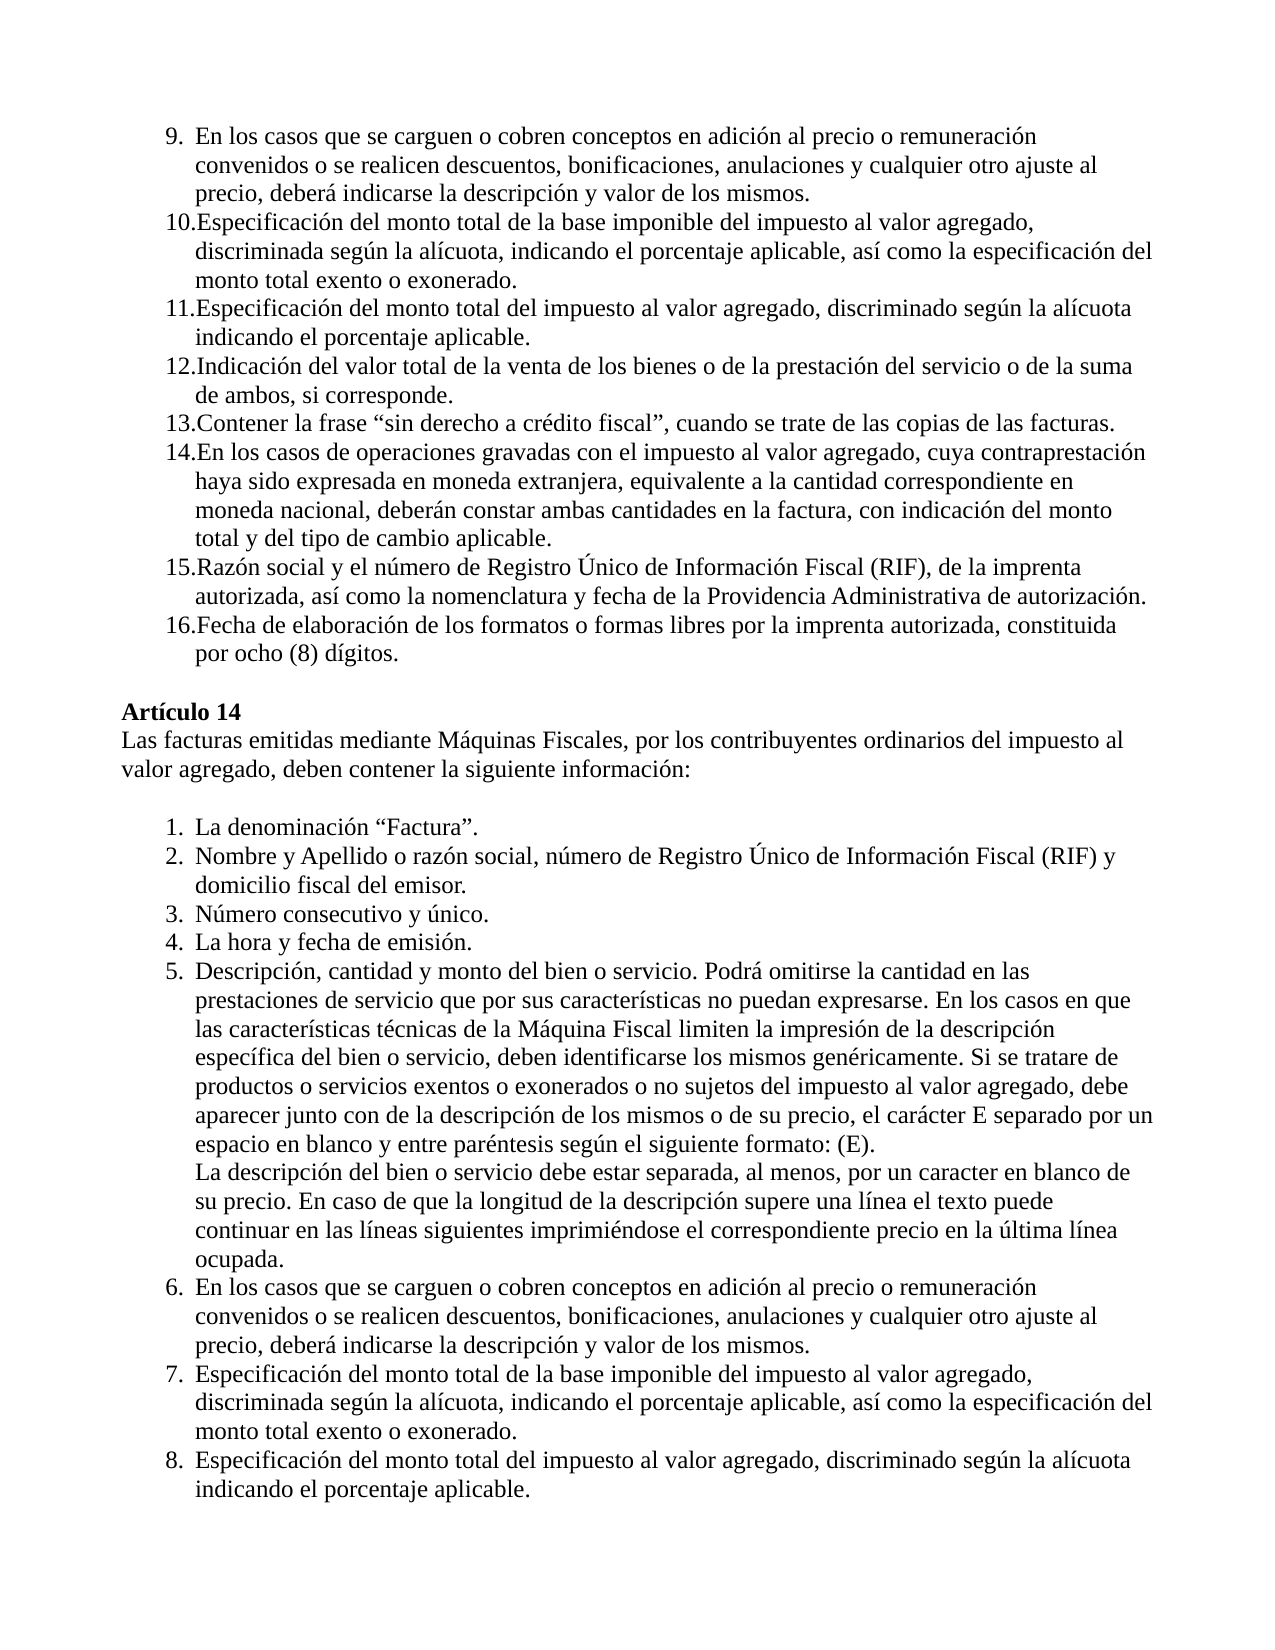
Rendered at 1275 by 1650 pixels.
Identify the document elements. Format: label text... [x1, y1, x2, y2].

table_cell El Superintendente del Servicio Nacional Integrado de Administración Aduanera y Tributaria(SENIAT), en ejercicio de las atribuciones establecidas en los numerales 1, 8 y 36 del artículo 4 dela Ley del Servicio Nacional Integrado de Administración Aduanera y Tributaria, y de conformidadcon lo dispuesto en los artículos 54 y 57 del Decreto con Rango Valor y Fuerza de Ley queEstablece el Impuesto al Valor Agregado, en los artículos 5, 63, 64, 65 y 66 de su ReglamentoGeneral, en el artículo 91 de la Ley de Impuesto Sobre la Renta y en el artículo 175 de suReglamento.dicta la siguiente: PROVIDENCIA ADMINISTRATIVA QUE ESTABLECE LAS NORMAS GENERALES DEEMISIÓN DE FACTURAS Y OTROS DOCUMENTOS Capítulo I Disposiciones Generales Artículo 1 La presente Providencia Administrativa, tiene por objeto establecer las normas que rigen la emisión de facturas, órdenes de entrega o guías de despacho, notas de débito, notas de crédito, y los certificados de débito fiscal exonerado, de conformidad con la normativa que regula la tributación nacional atribuida al Servicio Nacional Integrado de Administración Aduanera y Tributaria(SENIAT). Artículo 2 El régimen previsto la presente Providencia Administrativa será aplicable a: Las personas jurídicas y las entidades económicas sin personalidad jurídica. Las personas naturales cuyos ingresos anuales sean superiores a un mil quinientas unidades tributarias (1.500 U.T.). Las personas naturales cuyos ingresos anuales sean iguales o inferiores a un mil quinientas unidades tributarias (1.500 U.T.), que sean contribuyentes ordinarios del impuesto al valor agregado. Las personas naturales cuyos ingresos anuales sean iguales o inferiores a un mil quinientas unidades tributarias (1.500 U.T.), que no sean contribuyentes ordinarios del impuesto al valor agregado, únicamente cuando emitan facturas que deban ser empleadas como prueba del desembolso por el adquirente del bien o el receptor del servicio, conforme a lo previsto en la Ley de Impuesto sobre la Renta. El resto de las facturas emitidas por las personas a las que hace referencia este numeral, deberán emitirse conforme a lo dispuesto en esta Providencia Administrativa o cumpliendo lo establecido en la Providencia Administrativa Nº 1.677, publicada en la Gaceta Oficial de la República Bolivariana de Venezuela Nº 37.661 del 31 de marzo del 2.003. Artículo 3 Están excluidas de la aplicación de esta Providencia Administrativa las siguientes operaciones: Las ventas de bienes inmuebles. Las importaciones no definitivas de bienes muebles. Las operaciones y servicios en general realizados por los bancos, institutos de créditos o empresas regidas por el Decreto Nº 6.287 con Rango, Valor y Fuerza de Ley de Reforma Parcial de la Ley General de Bancos y Otras Instituciones Financieras, incluidas las empresas de arrendamiento financiero y los fondos del mercado monetario; así como las realizadas por las instituciones bancarias de crédito o financieras regidas por leyes especiales, las instituciones y fondos de ahorro, los fondos de pensión, los fondos de retiro y previsión social y las entidades de ahorro y préstamo; con excepción de las operaciones de arrendamiento financiero o leasing en los términos establecidos en el parágrafo primero del artículo 5 del Decreto con Rango, Valor y Fuerza de Ley que Establece el Impuesto al Valor Agregado, las cuales deberán cumplir las disposiciones establecidas en esta Providencia Administrativa. Las operaciones realizadas por las bolsas de valores y las bolsas agrícolas, así como la comisión que los puestos de bolsas agrícolas cobren a sus clientes por el servicio prestado por la compra de productos y títulos de origen o destino agropecuario. Los servicios prestados bajo relación de dependencia de conformidad con la Ley Orgánica del Trabajo. Las actividades y operaciones realizadas por los entes creados por el Ejecutivo Nacional de conformidad con lo dispuesto en el Código Orgánico Tributario, con el objeto de asegurar la administración eficiente de los tributos de su competencia; así como las realizadas por los entes creados por los Estados o Municipios para los mismos fines. Los servicios de transporte público nacional de personas por vía terrestre. Los servicios médico-asistenciales y odontológicos, de cirugía y hospitalización, prestados por entes públicos. Las actividades realizadas por los parques nacionales, zoológicos, museos, centros culturales e instituciones similares, cuando se trate de entes sin fines de lucro exentos de impuesto sobre la renta. Los servicios educativos prestados por entes públicos. Los servicios de hospedaje, alimentación y sus accesorios, a estudiantes, ancianos, personas con discapacidad, excepcionales o enfermas, cuando sean prestados dentro de una institución destinada exclusivamente a servir a estos usuarios, siempre que esté exenta del impuesto sobre la renta. El Servicio Nacional Integrado de Administración Aduanera y Tributaria (SENIAT), dentro del plazo de dos (2) años contado a partir de la entrada en vigencia de esta Providencia Administrativa, deberá dictar las normas especiales de emisión de facturas y demás documentos que serán aplicables para las operaciones y servicios mencionados en los numerales 1, 3 y 4 del presente artículo. Artículo 4 El Servicio Nacional Integrado de Administración Aduanera y Tributaria (SENIAT), mediante Providencia Administrativa de carácter general, podrá autorizar la sustitución de las facturas y otros documentos o simplificar los requisitos exigidos para su emisión, tomando en consideración las características de los emisores y de las operaciones que se realicen. Artículo 5 El Servicio Nacional Integrado de Administración Aduanera y Tributaria (SENIAT), mediante Providencia Administrativa de carácter general, establecerá las normas para regular las imprentas autorizadas, las máquinas fiscales y, en general, la elaboración de las facturas y otros documentos. Capítulo II De los Medios de Emisión Artículo 6 Los sujetos regidos por esta Providencia Administrativa, deben emitir las facturas, las notas de débito y de crédito a través de los siguientes medios: Sobre formatos elaborados por imprentas autorizadas por el Servicio Nacional Integrado de Administración Aduanera y Tributaria (SENIAT). Sobre formas libres elaboradas por imprentas autorizadas por el Servicio Nacional Integrado de Administración Aduanera y Tributaria (SENIAT). En ningún caso, las facturas y otros documentos podrán emitirse manualmente sobre formas libres. Mediante Máquinas Fiscales. La adopción de cualquiera de los medios establecidos en este artículo queda a la libre elección de los contribuyentes, salvo lo previsto en el Artículo 8 de esta Providencia Administrativa. Los sujetos pasivos que no estén obligados al uso de máquinas fiscales, podrán utilizar simultáneamente más de un medio de emisión de facturas y otros documentos. Artículo 7 A los fines de lo previsto en esta Providencia Administrativa se entiende por: Formato elaborado por imprentas autorizadas: medio de emisión que debe contener desde la imprenta los datos y campos señalados en el Artículo 30 de esta Providencia Administrativa. Forma libre elaborada por imprentas autorizadas: medio de emisión que debe contener desde la imprenta los datos señalados en el Artículo 31 de esta Providencia Administrativa. Sistemas computarizados o automatizados para la emisión de facturas y otros documentos: herramienta tecnológica informática que permite imprimir la información correspondiente a las operaciones realizadas por los contribuyentes, sobre los formatos o formas libres elaborados por las imprentas autorizadas. Artículo 8 Los contribuyentes ordinarios del impuesto al valor agregado, los sujetos que realicen operaciones en Almacenes Libres de Impuestos (Duty Free Shops); y los sujetos que no califiquen como contribuyentes ordinarios del impuesto al valor agregado, deben utilizar exclusivamente Máquinas Fiscales para la emisión de facturas, cuando concurran las siguientes circunstancias: Obtengan ingresos brutos anuales superiores a un mil quinientas unidades tributarias (1.500U.T.). Realicen mayor número de operaciones de ventas o prestaciones de servicios con sujetos que no utilicen la factura como prueba del desembolso o del crédito fiscal según corresponda. Desarrollen conjunta o separadamente alguna de las actividades que se indican a continuación: Venta de alimentos, bebidas, cigarrillos y demás manufacturas de tabaco, golosinas, confiterías, bombonerías y otros similares. Venta de productos de limpieza de uso doméstico e industrial. Ventas de partes, piezas, accesorios, lubricantes, refrigerantes y productos de limpieza de vehículos automotores, así como el servicio de mantenimiento y reparación de vehículos automotores, siempre que estas operaciones se efectúen independientemente de la venta de los vehículos. A los efectos de este numeral se entenderá por vehículo automotor cualquier medio de transporte de tracción mecánica. Venta de materiales de construcción, artículos de ferretería, herramientas, equipos y materiales de fontanería, plomería y repuestos, partes y piezas de aire acondicionado, así como la venta de pinturas, barnices y lacas, vidrios y objetos de vidrio, vidrios y el servicio de instalación, cuando corresponda Venta de artículos de perfumería, cosméticos y de tocador. Venta de relojes y artículos de joyería, así como su reparación y servicio técnico. Venta de juguetes para niños y adultos, muñecos que representan personas o criaturas, modelos a escalas, sus accesorios, así como la venta o alquiler de películas y juegos. Venta de artículos de cuero, textiles, calzados, prendas de vestir, accesorios para prendas de vestir, artículos deportivos, maletas, bolsos de manos, accesorios de viaje y artículos similares, y sus servicios de reparación. Venta de flores, plantas, semillas, abonos, así como los servicios de floristería. Servicio de comida y bebidas para su consumo dentro o fuera de establecimiento tales como: restaurantes, bares, cantinas, panaderías, cafés o similares; incluyendo los servicios de comidas y bebidas a domicilio. Venta de productos farmacéuticos, medicinales, nutricionales, ortopédicos, lentes y sus accesorios. Venta de equipos de computación, sus partes, piezas, accesorios y consumibles, así como la venta de equipos de impresión y fotocopiado, sus partes, piezas y accesorios. Servicios de belleza, estética y acondicionamiento físico, tales como peluquerías, barberías, gimnasios, centro de masajes corporales y servicios conexos. Servicio de lavado y pulitura de vehículos automotores. Servicio de estacionamiento de vehículos automotores. Servicio de fotocopiado, impresión, encuadernación y revelado fotográfico. Servicios de alojamiento y hospedaje, prestados en hoteles, moteles, posadas y casa de huéspedes. Servicios de alquiler de cajas de correo o apartados postales (P.O. BOX). Venta de electrodomésticos o sus accesorios y repuestos. Ventas de libros, papelerías y artículos de oficina. Venta de muebles para el hogar y oficinas. Los sujetos pasivos dedicados a las actividades económicas previstas en el literal j del numeral 3 del presente artículo, deben emplear como medio de facturación obligatoria máquinas fiscales, independientemente que hayan obtenido o no la cantidad de ingresos establecidos en el numeral 1de este artículo. El Servicio Nacional Integrado de Administración Aduanera y Tributaria (SENIAT), mediante Providencia Administrativa de carácter general, podrá incluir o excluir determinadas actividades, alos fines de la aplicación, del presente artículo. A los fines del cálculo de los ingresos brutos y del número de operaciones a que se refieren los numerales 1 y 2 de este artículo, se deben considerar las operaciones realizadas durante el año calendario inmediato anterior al que esté en curso. Una vez nacida la obligación de utilizar máquinas fiscales, el sujeto no podrá utilizar otro medio de facturación, salvo en los casos previstos en el Artículo 11 de esta Providencia Administrativa. Artículo 9 Los sujetos regidos por esta Providencia Administrativa, deben emitir las órdenes de entrega o guías de despacho únicamente mediante los medios previstos en los numerales 1 y 2 del artículo 6, salvo que sean elaboradas por entes públicos nacionales, en los términos y condiciones que establezca la normativa aplicable. En los casos en que se utilicen Máquinas Fiscales como medio de facturación, las órdenes de entrega o guías de despacho deben emitirse sobre formatos elaborados por imprentas autorizadas. Artículo 10 Cuando los sistemas computarizados o automatizados para la emisión de facturas y otros documentos, se encuentren inoperantes o averiados, los documentos deberán emitirse sobre formatos elaborados por imprentas autorizadas, con el número del documento precedido de la palabra “serie”, seguida de caracteres que la identifiquen y diferencien. En estos casos, los emisores deben mantener permanentemente en el establecimiento los referidos formatos, a los fines de dar cumplimiento a lo establecido en este artículo. Artículo 11 Los usuarios obligados a utilizar Máquinas Fiscales conforme a lo establecido en el Artículo 8 de esta Providencia Administrativa, no pueden emplear simultáneamente otro medio para emitir facturas y notas de débito o de crédito, salvo cuando ocurra alguna de las situaciones que se enumeran a continuación, en cuyo caso deberán emitir dichos documentos sobre formatos elaborados por imprentas autorizadas: La Máquina Fiscal empleada no sea capaz de imprimir el nombre o razón social y el número de Registro Único de Información Fiscal (RIF) del adquirente o receptor de los bienes o servicios, cuando las operaciones se realicen entre contribuyentes ordinarios del impuesto al valor agregado o cuando las operaciones se realicen por sujetos que no califiquen como contribuyentes ordinarios del impuesto al valor agregado y se requiera el documento como prueba del desembolso, con forme a lo previsto en la Ley de Impuesto sobre la Renta. En este caso, si la factura de la Máquina Fiscal fue emitida, la misma debe anexarse a la copia de la factura emitida sobre formatos elaborados por imprentas autorizadas. La Máquina Fiscal se encuentre inoperante o averiada. La Máquina Fiscal no pueda emitir notas de débito y notas de crédito. El usuario realice operaciones por cuenta de terceros. El usuario realice operaciones de exportación. El usuario realice operaciones de ventas fuera del establecimiento a través de ruteros, vendedores a domicilio, representantes y otros similares a los aquí señalados. El usuario realice operaciones en donde debe emitir más de una copia de la factura, por exigencias de normas legales o reglamentarias, así como por solicitud de los órganos y entes públicos. Los usuarios de Máquinas Fiscales deben mantener permanentemente en el establecimiento los formatos elaborados por imprentas autorizadas, a los fines de dar cumplimiento a lo establecido en este artículo. Artículo 12 El Servicio Nacional Integrado de Administración Aduanera y Tributaria (SENIAT), mediante Providencia Administrativa de carácter general, podrá autorizar el uso de medios distintos a los previstos en el Artículo 6 de esta Providencia Administrativa, para la emisión de facturas y otros documentos. Capítulo III De los Documentos Sección I De las facturas Artículo 13 Las facturas emitidas sobre formatos o formas libres, por los contribuyentes ordinarios del impuesto al valor agregado, deben cumplir los siguientes requisitos: Contener la denominación de “Factura”. Numeración consecutiva y única. Número de Control preimpreso. Total de los Números de Control asignados, expresado de la siguiente manera “desde el Nº... hasta el Nº...”. Nombre y Apellido o razón social, domicilio fiscal y número de Registro Único de Información Fiscal (RIF) del emisor. Fecha de emisión constituida por ocho (8) dígitos. Nombre y Apellido o razón social y número de Registro Único de Información Fiscal (RIF), del adquirente del bien o receptor del servicio. Podrá prescindirse del número de Registro Único de Información Fiscal (RIF), cuando se trate de personas naturales que no requieran la factura a efectos tributarios, en cuyo caso deberá expresarse, como mínimo, el número de cédula de identidad o pasaporte, del adquirente o receptor. Descripción de la venta del bien o de la prestación del servicio, con indicación de la cantidad y monto. Podrá omitirse la cantidad en aquellas prestaciones de servicio que por sus característicasésta no pueda expresarse. Si se trata de un bien o servicio exento, exonerado o no gravado con elimpuesto al valor agregado, deberá aparecer al lado de la descripción o de su precio, el carácter E separado por un espacio en blanco y entre paréntesis según el siguiente formato: (E). En los casos que se carguen o cobren conceptos en adición al precio o remuneración convenidos o se realicen descuentos, bonificaciones, anulaciones y cualquier otro ajuste al precio, deberá indicarse la descripción y valor de los mismos. Especificación del monto total de la base imponible del impuesto al valor agregado, discriminada según la alícuota, indicando el porcentaje aplicable, así como la especificación del monto total exento o exonerado. Especificación del monto total del impuesto al valor agregado, discriminado según la alícuota indicando el porcentaje aplicable. Indicación del valor total de la venta de los bienes o de la prestación del servicio o de la suma de ambos, si corresponde. Contener la frase “sin derecho a crédito fiscal”, cuando se trate de las copias de las facturas. En los casos de operaciones gravadas con el impuesto al valor agregado, cuya contraprestación haya sido expresada en moneda extranjera, equivalente a la cantidad correspondiente en moneda nacional, deberán constar ambas cantidades en la factura, con indicación del monto total y del tipo de cambio aplicable. Razón social y el número de Registro Único de Información Fiscal (RIF), de la imprenta autorizada, así como la nomenclatura y fecha de la Providencia Administrativa de autorización. Fecha de elaboración de los formatos o formas libres por la imprenta autorizada, constituida por ocho (8) dígitos. Artículo 14 Las facturas emitidas mediante Máquinas Fiscales, por los contribuyentes ordinarios del impuesto al valor agregado, deben contener la siguiente información: La denominación “Factura”. Nombre y Apellido o razón social, número de Registro Único de Información Fiscal (RIF) y domicilio fiscal del emisor. Número consecutivo y único. La hora y fecha de emisión. Descripción, cantidad y monto del bien o servicio. Podrá omitirse la cantidad en las prestaciones de servicio que por sus características no puedan expresarse. En los casos en que las características técnicas de la Máquina Fiscal limiten la impresión de la descripción específica del bien o servicio, deben identificarse los mismos genéricamente. Si se tratare de productos o servicios exentos o exonerados o no sujetos del impuesto al valor agregado, debe aparecer junto con de la descripción de los mismos o de su precio, el carácter E separado por un espacio en blanco y entre paréntesis según el siguiente formato: (E). La descripción del bien o servicio debe estar separada, al menos, por un caracter en blanco de su precio. En caso de que la longitud de la descripción supere una línea el texto puede continuar en las líneas siguientes imprimiéndose el correspondiente precio en la última línea ocupada. En los casos que se carguen o cobren conceptos en adición al precio o remuneración convenidos o se realicen descuentos, bonificaciones, anulaciones y cualquier otro ajuste al precio, deberá indicarse la descripción y valor de los mismos. Especificación del monto total de la base imponible del impuesto al valor agregado, discriminada según la alícuota, indicando el porcentaje aplicable, así como la especificación del monto total exento o exonerado. Especificación del monto total del impuesto al valor agregado, discriminado según la alícuota indicando el porcentaje aplicable. En los casos de operaciones gravadas con el impuesto al valor agregado, cuya contraprestación haya sido expresada en moneda extranjera, equivalente a la cantidad correspondiente en moneda nacional, deben constar ambas cantidades en la factura, con indicación del monto total y del tipo de cambio aplicable. Indicación del valor total de la venta de los bienes o de la prestación del servicio o de la suma de ambos, si corresponde, precedido de la palabra “TOTAL” y, al menos, un espacio en blanco. Logotipo Fiscal seguido del Número de Registro de la Máquina Fiscal, los cuales deben aparecer en ese orden al final de la factura, en una misma línea, con al menos tres (3) espacios de separación. Las facturas emitidas mediante Máquinas Fiscales darán derecho a crédito fiscal o al desembolso, cuando, además de cumplir con todos los requisitos establecidos en este artículo, la misma imprima el nombre o razón social y el número de Registro Único de Información Fiscal (RIF) del adquirente o receptor de los bienes o servicios en la propia factura. Artículo 15 Las facturas emitidas sobre formatos o formas libres, por los sujetos que no califiquen como contribuyentes ordinarios del impuesto al valor agregado, deben contener la siguiente información: La denominación “Factura”. Numeración consecutiva y única. Número de control preimpreso. Total de los números de control asignados, expresado de la siguiente manera “desde el Nº... hasta el Nº...”. Nombre y Apellido o razón social, domicilio fiscal y número de Registro Único de Información Fiscal (RIF) del emisor. La expresión “Contribuyente Formal” o “no sujeto al impuesto al valor agregado”, de ser el caso. Fecha de emisión, constituida por ocho (8) dígitos. Nombre y Apellido o razón social y el número de Registro Único de Información Fiscal (RIF) del adquirente del bien o receptor del servicio. Podrá prescindirse del número de Registro Único de Información Fiscal (RIF) cuando se trate de personas naturales que no requieran la factura a efectos tributarios, en cuyo caso deberá expresarse, como mínimo, el número de cédula de identidad o pasaporte del adquirente o receptor. Descripción de la venta del bien o de la prestación del servicio, con indicación de la cantidad y monto. En los casos que se carguen o cobren conceptos en adición al precio o remuneración convenidos o se realicen descuentos, bonificaciones, anulaciones y cualquier otro ajuste al precio, deberá indicarse la descripción y valor de los mismos. En los casos de operaciones cuya contraprestación haya sido expresada en moneda extranjera, equivalente a la cantidad correspondiente en moneda nacional, deberán constar ambas cantidades en la factura, con indicación del monto total y del tipo de cambio aplicable. Indicación del valor total de la venta o la prestación del servicio, o de la suma de ambos, si corresponde. Razón social y el número de Registro Único de Información Fiscal (RIF) de la imprenta autorizada, así como la nomenclatura y fecha de la Providencia Administrativa de autorización. Fecha de elaboración de los formatos libres por la imprenta autorizada, constituida por ocho (8) dígitos. Artículo 16 Las facturas emitidas mediante Máquinas Fiscales, por los sujetos que no califiquen como contribuyentes ordinarios del impuesto al valor agregado, deben contener la siguiente información: La denominación “Factura”. Nombre y Apellido o razón social, número de Registro Único de Información Fiscal (RIF) y domicilio fiscal del emisor. La expresión “contribuyente formal” o “no sujeto al impuesto al valor agregado”, según sea el caso. Número consecutivo y único. La hora y fecha de emisión. Descripción, cantidad y monto del bien o servicio. Podrá omitirse la cantidad en las prestaciones de servicio que por sus características no puedan expresarse. En los casos en que las características técnicas de la máquina fiscal limiten la impresión de la descripción específica del bien o servicio, deben identificarse los mismos genéricamente. La descripción del bien o servicio debe estar separada, al menos, por un caracter en blanco de su precio. En caso de que la longitud de la descripción supere una línea, el texto podrá continuar en las líneas siguientes imprimiéndose el correspondiente precio en la última línea ocupada. En los casos que se carguen o cobren conceptos en adición al precio o remuneración convenidos o se realicen descuentos, bonificaciones, anulaciones y cualquier otro ajuste al precio, deberá indicarse la descripción y valor de los mismos. En los casos de operaciones cuya contraprestación haya sido expresada en moneda extranjera, equivalente a la cantidad correspondiente en moneda nacional, deberán constar ambas cantidades en la factura, con indicación del monto total y del tipo de cambio aplicable. Indicación del valor total de la venta de los bienes o de la prestación del servicio o de la suma de ambos, si corresponde, precedido de la palabra “TOTAL” y, al menos, un espacio en blanco. Logotipo Fiscal seguido del Número de Registro de la Máquina Fiscal, los cuales deberán aparecer en ese orden al final de la factura en una misma línea, con al menos tres (3) espacios de separación. En estos casos, las facturas emitidas mediante Máquinas Fiscales darán derecho al desembolso, cuando, además de cumplir con todos los requisitos establecidos en este artículo, la Máquina Fiscal sea capaz de imprimir el nombre o razón social y el número de Registro Único de Información Fiscal (RIF) del adquirente o receptor de los bienes o servicios. Artículo 17 Las facturas que se emitan a los fines de documentar las operaciones de exportación, deben cumplir los siguientes requisitos: Contener la denominación “Factura”. Numeración consecutiva y única. Número de Control preimpreso. Total de los Números de Control asignados, expresado de la siguiente manera “desde el Nº...hasta el Nº...”. Nombre y Apellido o razón social, domicilio fiscal y número de Registro Único de Información Fiscal (RIF) del emisor. Fecha de emisión, constituida por ocho (8) dígitos. Nombre y Apellido o razón social del adquirente del bien o receptor del servicio. Descripción de la venta del bien o de la prestación del servicio, con indicación de la cantidad y del monto. En los casos que se carguen o cobren conceptos en adición al precio o remuneración convenidos o se realicen descuentos, bonificaciones, anulaciones y cualquier otro ajuste al precio, deberá indicarse la descripción y valor de los mismos. Especificación del monto total de la base imponible, la alícuota aplicable y el valor total de la exportación, expresado en moneda extranjera y su equivalente en moneda nacional, con indicación del tipo de cambio. Razón social y el número de Registro Único de Información Fiscal (RIF), de la imprenta autorizada, y nomenclatura y fecha de la Providencia Administrativa de autorización. Fecha de elaboración de los formatos o formas libres por la imprenta autorizada, constituida por ocho (8) dígitos. Artículo 18 Las facturas emitidas en el extranjero por personas no residentes en el país, que estén destinadas a ser empleadas como prueba del desembolso a los fines del impuesto sobre la renta, están sujetas a las disposiciones legales del país respectivo, debiendo constar en ellas, como mínimo: Nombre completo o razón social y domicilio del prestador del servicio o del vendedor de los bienes. Descripción de la venta del bien o de la prestación del servicio y precio. Si el precio hace referencia a varios bienes o servicios iguales, se deberá indicar la cantidad. Fecha de emisión y monto total de la operación. Nombre completo o razón social y número de Registro Único de Información Fiscal (RIF), del adquirente del bien o receptor del servicio. En los casos de importación de bienes se sujetarán a lo establecido en la legislación aduanera. En todo caso, el contribuyente está en la obligación de presentar, a requerimiento de la Administración Tributaria, una traducción al castellano de las facturas. Artículo 19 Los emisores de facturas sobre formas libres elaboradas por imprentas autorizadas, o a través de máquinas fiscales, pueden contar con dispositivos de lectura de códigos de barra u otros mecanismos electrónicos que faciliten la captura de los datos relativos a la identificación del adquirente del bien o receptor del servicio. Sección II De las órdenes de entrega o guías de despacho Artículo 20 Las órdenes de entrega o guías de despacho deben emitirse únicamente para amparar el traslado de bienes muebles que no representen ventas. En los casos en que la Ley que establece el Impuesto al Valor Agregado disponga la posibilidad de amparar operaciones de ventas mediante órdenes de entrega o guías de despacho, la respectiva factura deberá emitirse dentro del mismo período de imposición, haciendo referencia a la orden de entrega o guía de despacho que soportó la entrega de bienes, excepto para las facturas impresas a través de máquinas fiscales. Artículo 21 El original y las copias de las órdenes de entregas o guías de despacho que se emitan, deben contener los enunciados “Orden de Entrega” o “Guía de Despacho”, los requisitos indicados en los numerales del 2, 3, 4, 5, 6, 15 y 16 del Artículo 13 de esta Providencia Administrativa y la expresión “sin derecho a crédito fiscal”. Cuando las órdenes de entrega o guías de despacho sean elaboradas por entes públicos nacionales, en los términos y condiciones que establezca la normativa aplicable, no se requerirá el cumplimiento de los requisitos previstos en los numerales 3,4, 15 y 16 del Artículo 13 de esta Providencia Administrativa. En las órdenes o guías deben detallarse los bienes que se trasladan, señalando la capacidad, peso o volumen, descripción, características y su precio. En los traslados que no representen ventas puede omitirse el precio, indicándose el motivo, tal como: reparación, traslado a depósitos, almacenes o bodegas de otros o del propio emisor contribuyente, traslado para su distribución u otras causas. Igualmente, debe indicarse el nombre y apellido o razón social y el número de Registro Único de Información Fiscal (RIF) del receptor de los bienes, o en su caso, del mismo emisor. Las órdenes de entrega o guías de despacho emitidas por los sujetos que no califiquen como contribuyentes ordinarios del impuesto al valor agregado, deben contener adicionalmente la expresión “contribuyente formal” o “no sujeto al impuesto al valor agregado”, según sea el caso. Sección III De las notas de débito y de crédito Artículo 22 Las notas de débito o de crédito deben emitirse en el caso de ventas de bienes o prestaciones deservicios que quedaren sin efecto parcial o totalmente u originaren un ajuste, por cualquier causa, y por las cuales se otorgaron facturas. El original y las copias de las notas de débito y de crédito, deben contener el enunciado: “Nota de Débito” o “Nota de Crédito”. Artículo 23 Las notas de débito y de crédito emitidas a través de los medios señalados en los numerales 1 y 2del Artículo 6 de esta Providencia Administrativa, deben cumplir con los requisitos previstos en el Artículo 13 o en el Artículo 15 de esta Providencia Administrativa, según sea el caso, con excepción de lo establecido en el numeral 1 de los referidos artículos. Igualmente, deben hacer referencia a la fecha, número y monto de la factura que soportó la operación. Artículo 24 Las notas de débito y de crédito emitidas a través de Máquinas Fiscales deben tener una numeración consecutiva y única y contener los requisitos señalados en el Artículo 14 o en el Artículo 16 de esta Providencia Administrativa, según sea el caso, con excepción de lo establecido en el numeral 1 de los referidos artículos. Igualmente, deben contener: Nombre y apellido o razón social y número de Registro Único de Información Fiscal (RIF) o cédula de identidad del comprador. Número y fecha de factura que soportó la operación. Número de Registro de la Máquina Fiscal a través de la cual se emitió la factura que soportó la operación. Número de control de la factura que soportó la operación, si ésta fue emitida sobre un formato o una forma libre. Sección IV De las Certificaciones de Débitos Fiscales Exonerados Artículo 25 Las certificaciones de Débito Fiscal Exonerado, deben emitirse únicamente, en los casos que así lo establezca el respectivo Decreto de Exoneración, sobre formatos o formas libres elaboradas por imprentas autorizadas, debiendo cumplir con los siguientes requisitos: Contener la denominación “Certificación de Débito Fiscal Exonerado” Numeración consecutiva y única. Número de control preimpreso. Total de los Números de Control, expresado de la siguiente manera “desde el Nº... hasta elNº...”. Nombre y Apellido o razón social, domicilio fiscal y número de Registro Único de Información Fiscal (RIF) del emisor. Fecha de emisión, constituida por ocho (8) dígitos. Nombre y Apellido o razón social y Número de Registro único de Información Fiscal (RIF) del Proveedor. Números, Fechas y Números de Control de las Facturas, Notas de Crédito y Notas de Débito, recibidas. Monto Total del Impuesto al Valor Agregado. Razón social y número de Registro Único de Información Fiscal (RIF), de la imprenta autorizada, así como la nomenclatura y fecha de la Providencia Administrativa de autorización. Fecha de elaboración del documento por la imprenta autorizada, constituida por ocho (8)dígitos. Incorporar los mecanismos de seguridad indicados por el emisor del certificado, que permitan verificar en forma fehaciente la autenticidad del documento, así como la integridad de todas sus partes esenciales. Sección V Disposiciones comunes Artículo 26 Las facturas y otros documentos emitidos conforme a lo dispuesto en el numeral 1 del Artículo 6 o numeral 6 del artículo 11 de esta Providencia Administrativa en distintas áreas de un mismo establecimiento, en más de un establecimiento o sucursal o fuera del establecimiento, deben emitirse con una numeración consecutiva y única, precedida de la palabra “serie”, seguida de caracteres que la identifiquen y diferencien unas de otras. Artículo 27 Las facturas y otros documentos emitidos conforme a lo dispuesto en el numeral 2 del Artículo 6 o numeral 6 del artículo 11 de esta Providencia Administrativa, en distintas áreas de un mismo establecimiento, en más de un establecimiento o sucursal, siempre que el emisor carezca de un sistema computarizado o automatizado de facturación centralizado, deben emitirse con una numeración consecutiva y única precedida de la palabra “serie” seguida de caracteres que la identifiquen y diferencien unas de otras. En todo caso, la palabra “serie”, los caracteres que la identifican y el número debe imprimirlo el sistema computarizado o automatizado utilizado para la emisión de facturas y otros documentos. Artículo 28 En los casos que se emitan facturas y otros documentos sobre formas libres elaboradas por imprentas autorizadas, el emisor puede fraccionar dichas formas y distribuirlas entre las distintas áreas de emisión. Artículo 29 El original y las copias de las facturas y otros documentos que se emitan a través de los medios señalados en los numerales 1 y 2 del Artículo 6 de esta Providencia Administrativa, deben poseer el mismo número de control. Artículo 30 Las imprentas autorizadas deben reflejar en los formatos que elaboren, como mínimo los siguientes datos: El número de control. La denominación y número del documento. La palabra “serie” y los caracteres que la identifiquen y diferencien, cuando corresponda. El nombre completo o razón social, domicilio fiscal y el número de Registro Único de Información Fiscal (RIF) del emisor. La razón social y el número de Registro Único de Información Fiscal (RIF) de la imprenta autorizada. Número y fecha de la Providencia Administrativa de autorización para la elaboración de documentos. Los Números de Control asignados, expresado de la siguiente manera “desde el Nº... hasta el Nº...”. La fecha de elaboración constituida por ocho (8) dígitos. Los campos o espacios que permitan agregar el resto de los datos e informaciones señalados en el Artículo 13, el Artículo 15 o el Artículo 17 de esta Providencia Administrativa, según corresponda. Artículo 31 Las imprentas autorizadas deben reflejar en las formas libres que elaboren, como mínimo, los siguientes datos: El número de control. El número de Registro Único de Información Fiscal (RIF) del emisor. La razón social y el número de Registro Único de Información Fiscal (RIF) de la imprenta autorizada. Número y fecha de la Providencia Administrativa de autorización para la elaboración de documentos. Los Números de Control asignados, expresados de la siguiente manera “desde el Nº… hasta elNº…” La fecha de elaboración constituida por ocho (8) dígitos. En ningún caso las imprentas deberán colocar en las formas libres, la denominación y el número del documento. Artículo 32 Cuando se utilicen medios propios para la emisión de facturas por cuenta de terceros, incluso, en los casos en que se realicen operaciones por cuenta de éstos, el emisor deberá cumplir lo establecido en esta Providencia Administrativa, señalando adicionalmente por cada sujeto a favor de quien se emite la factura: Nombre o razón social y número de Registro Único de Información Fiscal (RIF) del tercero. Descripción de la venta del bien o de la prestación del servicio, con indicación de la cantidad y monto. Si se trata de un bien o servicio exento, exonerado o no gravado con el impuesto al valor agregado deberá aparecer al lado de la descripción o de su precio, el carácter E separado por un espacio en blanco y entre paréntesis según el siguiente formato: (E). Especificación del monto total de la base imponible del impuesto al valor agregado, de ser el caso, discriminada según la alícuota, indicando el porcentaje aplicable, así como la especificación del monto total exento o exonerado. Especificación del monto total del impuesto al valor agregado, discriminado según la alícuota indicando el porcentaje aplicable, de ser el caso. Indicación del valor total de la venta de los bienes o de la prestación del servicio o de la suma de ambos, si corresponde. En los casos de operaciones gravadas con el impuesto al valor agregado, cuya contraprestación haya sido expresada en moneda extranjera, equivalente a la cantidad correspondiente en moneda nacional, deberán constar ambas cantidades en la factura, con indicación del monto total y del tipo de cambio aplicable. En tales casos, el emisor deberá entregar a los sujetos a favor de quienes se emite la factura, a más tardar dentro de los cinco días del mes siguiente a aquél en que se emite la factura, una copia certificada de la copia de la factura. El Servicio Nacional Integrado de Administración Aduanera y Tributaria (SENIAT), mediante Providencia Administrativa, podrá establecer el cumplimiento de determinados deberes y formalidades para la emisión de las referidas certificaciones. Artículo 33 Las facturas y otros documentos emitidos sobre formatos y formas libres deben ser de una página, con una longitud mínima de ocho (8) centímetros. Cuando las operaciones realizadas no puedan reflejarse en una sola página, se emitirán tantas facturas o documentos como sean necesarios, con un número de factura o documento distinto para cada uno. Podrá reflejarse, exclusivamente, en el reverso de la factura la siguiente información: Nombre y Apellido o razón social, domicilio fiscal y número de Registro Único de información Fiscal del emisor. La razón social y el número de Registro Único de Información Fiscal (RIF) de la imprenta autorizada. Número y fecha de la Providencia Administrativa de autorización para la elaboración de documentos otorgado a la imprenta. Los Números de Control asignados por la imprenta expresado de la siguiente manera desde el Nº... hasta el Nº...”. La fecha de elaboración del formato o la forma libre. Artículo 34 La fecha de emisión de los documentos, así como su fecha de elaboración por la imprenta, debe estructurarse con el siguiente formato: DDMMAAAA, donde DD serán los dos (2) dígitos del día, MM serán los dos (2) dígitos del mes y AAAA, serán los cuatro (4) dígitos del año. Los dígitos podrán separarse mediante caracteres en blanco o separadores entre ellos, tales como puntos, guiones y barras, entre otros. Artículo 35 Las facturas y otros documentos emitidos, sobre formatos o formas libres pueden ser diseñados según las necesidades del emisor para la realización de sus actividades, pero en todo caso deben cumplir con los requisitos exigidos en esta Providencia Administrativa. Artículo 36 Mientras no esté prescrita la obligación tributaria, los originales de las facturas y otros documentos que sean anulados, junto con su copia, deben ser conservados por el emisor a disposición del Servicio Nacional Integrado de Administración Aduanera y Tributaria (SENIAT). Artículo 37 Podrá omitirse la generación física de las respectivas copias cuando: Se emitan mensualmente cinco mil (5.000) o más documentos sobre formas libres. Sea conservada una imagen digital de cada documento original, mediante la transformación del documento físico a formato electrónico. Se registren las operaciones en el libro de venta, indicando, adicionalmente a los datos exigidos en las normas tributarias, el número de control de las formas libres utilizadas. No sea uno de los sujetos a que hace referencia el Artículo 8 de esta Providencia. Se transmitan mensualmente las operaciones efectuadas a la Administración Tributaria, según las especificaciones determinadas por ésta en su Portal Fiscal. Las imágenes digitales de los documentos deben ser conservadas en medios electrónicos o magnéticos que impidan la alteración de los datos y estén protegidas contra virus o daños que imposibiliten su visualización o reproducción, mientras no esté prescrita la obligación tributaria. Artículo 38 Cuando el emisor cambie de nombre, razón social o de domicilio y esta información se encuentre preimpresa en sus facturas y otros documentos, éstos sólo pueden ser utilizados hasta por treinta días continuos luego de producido el cambio o hasta agotar su existencia, lo que ocurra primero. Artículo 39 Las facturas y otros documentos que hubieren sido elaborados por imprentas cuya autorización sea posteriormente revocada pueden ser utilizados válidamente hasta agotar su existencia. Artículo 40 Las facturas y otros documentos que no hayan sido utilizados deben ser destruidos, previa autorización de la Gerencia Regional de Tributos Internos del domicilio fiscal del emisor o la que sea competente en virtud de su condición de sujeto pasivo especial, cuando: Se encontraren dañados de modo que resulte imposible su utilización. No puedan utilizarse por disposición del Servicio Nacional Integrado de Administración Aduanera y Tributaria (SENIAT), conforme se establezca en Providencia Administrativa de carácter general que al efecto sea dictada. Se produzcan cambios en la identificación del emisor o en su domicilio fiscal. La autorización para la destrucción de facturas y otros documentos debe solicitarse dentro de los quince días continuos después de ocurrida alguna de las causas señaladas en los numerales 1 y 2de este artículo. Para el caso regulado en el numeral 3 del presente artículo, la autorización deberá solicitarse dentro de los quince días continuos después de transcurrido el plazo establecido en el Artículo 38 de esta Providencia Administrativa. Artículo 41 Las facturas y otros documentos que se emitan no deben tener tachaduras ni enmendaduras, salvo en los casos que autorice el Servicio Nacional Integrado de Administración Aduanera y Tributaria(SENIAT), mediante Providencia Administrativa de carácter general. Artículo 42 Mientras no esté prescrita la obligación tributaria, los datos contenidos en las facturas y otros documentos deben ser legibles y permanecer sin alteraciones. Artículo 43 En los casos en que la pérdida de la factura, nota de débito o nota de crédito, obedezca a circunstancias no imputables al contribuyente receptor, tendrán el mismo valor probatorio que los originales, las certificaciones de las copias que, bajo fe de juramento, emitan los proveedores de los bienes y servicios. El Servicio Nacional Integrado de Administración Aduanera y Tributaria (SENIAT), mediante Providencia Administrativa, podrá establecer el cumplimiento de determinados deberes y formalidades para la emisión de las referidas certificaciones. La emisión de las certificaciones a las que hace referencia este artículo no menoscaba el ejercicio de las facultades de verificación, fiscalización y determinación de la Administración Tributaria. Artículo 44 Los emisores deberán solicitar por escrito, a las imprentas autorizadas la elaboración de formatos y formas libres, indicando el número de control inicial y el final, así como el número de documento inicial y el final en caso de requerir formatos. La numeración de control es consecutiva y única para cada emisor y está conformada por dos (2) campos, un identificador de dos (2) dígitos y un secuencial numérico de hasta ocho (8) dígitos. El Servicio Nacional Integrado de Administración Aduanera y Tributaria (SENIAT) publicará en su Portal Fiscal una lista de las imprentas autorizadas. Capítulo IV De los Usuarios de Máquinas Fiscales Artículo 45 El usuario de las Máquinas Fiscales debe cumplir con las siguientes obligaciones: Informar al distribuidor o al centro de servicio técnico autorizado, la desincorporación de cualquier Máquina Fiscal, sea por desuso, sustitución, agotamiento de las memorias o cualquier otra circunstancia que justifique su inutilización. Contratar exclusivamente los servicios de reparación o mantenimiento con fabricantes o sus representantes, o con los centros de servicio técnico autorizados por éstos. Conservar en el local y en buen estado el Libro de Control de Reparación y Mantenimiento. Modificar las alícuotas impositivas cuando se produzcan reformas legales de las mismas, siguiendo las instrucciones establecidas en el Manual del Usuario. Emitir el Reporte Global Diario o Reporte “Z” de las Máquinas Fiscales utilizadas, por cada día de operación. Tener en lugar visible, pantallas que muestren el precio de la venta o prestación de servicio, al momento de registrarlo. Tener por modelo de Impresora Fiscal, como mínimo, un panel de control que facilite la obtención del Reporte de Memoria Fiscal de todas las Impresoras Fiscales que posee. Conservar adecuadamente las unidades de memoria reemplazadas, de forma que posibilite la recuperación de los datos, por un plazo mínimo de cinco años, contados a partir del primero de enero del año siguiente a aquél en el cual hubieren sido removidas. Conservar en buen estado el Dispositivo de Seguridad y la Etiqueta Fiscal adheridas a la Máquina Fiscal. Emitir los Reportes de Memoria Fiscal, a solicitud del Servicio Nacional Integrado de Administración Aduanera y Tributaria (SENIAT). Guardar en orden cronológico y en buen estado los Rollos de Auditoría por un período de dos años continuos, contado a partir de la fecha de la última operación registrada en los rollos. Informar a la Gerencia Regional de Tributos Internos del Servicio Nacional Integrado de Administración Aduanera y Tributaria (SENIAT), correspondiente a su domicilio fiscal o la que sea competente en virtud de su condición de sujeto pasivo especial, de la pérdida de Máquinas Fiscales, dentro de los dos días hábiles siguientes de producida, debiendo anexar copia de la denuncia policial o judicial o denuncias de siniestros. Artículo 46 El usuario de la Máquina Fiscal no podrá bajo ninguna figura transmitir la propiedad o el uso de la misma, excepto cuando se trate de la transmisión de propiedad a un fabricante o representante autorizado para su enajenación. En estos casos, el usuario deberá conservar la memoria fiscal y de auditoría por el lapso de prescripción establecido en el Código Orgánico Tributario. Artículo 47 De comprobarse que las modificaciones o alteraciones a la Máquina Fiscal son imputables exclusivamente al usuario, ya sea a título de culpa o dolo, éste deberá sustituirla en el plazo de dos días hábiles, contados a partir de su comprobación, debiendo emitir facturas y otros documentos, sobre formatos elaborados por imprentas autorizadas, sin perjuicio de las sanciones a las que hubiere lugar. En estos casos, el usuario deberá conservar las memorias fiscales y de auditoría por el lapso de prescripción establecido en el Código Orgánico Tributario. Artículo 48 Durante la realización de sus operaciones comerciales, el usuario de la Máquina Fiscal, debe abstenerse de utilizar y tener dentro del local otro tipo de impresora no integrado a la Máquina Fiscal, para la totalización de las operaciones de ventas o prestaciones de servicio. Artículo 49 Queda expresamente prohibida a los sujetos prestadores de servicios obligados al uso de máquinas fiscales, señalados en el artículo 8 de la presente Providencia Administrativa, la emisión de cualquier otro tipo de documento distinto a facturas, que sean utilizados para informar el monto parcial o total de las operaciones efectuadas, tales como: estados de cuenta, reportes gerenciales, notas de consumo estados demostrativos y sus similares, aún cuando el medio de emisión lo permita. Disposiciones Transitorias Primera Las personas señaladas en el Artículo 2 de esta Providencia Administrativa podrán seguir emitiendo facturas y otros documentos que se hubieren elaborado conforme a lo dispuesto en la Providencia Administrativa Nº 0591 de fecha 28 de agosto de 2007, publicada en la Gaceta Oficial de la República Bolivariana de Venezuela Nº 38.776 de fecha 25 de septiembre de 2007, y en la Providencia Administrativa Nº 0257 de fecha 19 de agosto de 2008 publicada en la Gaceta Oficial de la República Bolivariana de Venezuela Nº 38.997, de fecha 19 de agosto de 2008, hasta agotar su existencia. Segunda Los sujetos pasivos obligados al uso de Máquinas Fiscales dedicados a las actividades económicas enunciadas en el numeral 3 y en el primer aparte del Artículo 8 de la presente Providencia Administrativa, no contemplados en la Providencia Administrativa Nº 0257, publicada en la Gaceta Oficial de la República Bolivariana de Venezuela Nº 38.997 de fecha 19 de agosto de2008, deben dar cumplimiento a esta obligación a partir del primer día del tercer mes calendario de su entrada en vigencia. Si el sujeto pasivo posee más de un establecimiento o sucursal podrá dar cumplimiento a esta obligación de manera progresiva, utilizando, en los locales que aún no haya instalado la Máquina Fiscal, los medio de emisión previstos en los numerales 1 y 2 del Artículo 6 de esta Providencia Administrativa. En todo caso, a partir de la fecha prevista en el encabezamiento de esta Disposición, todos los establecimientos o sucursales deberán utilizar Máquinas Fiscales Tercera Los sujetos pasivos que inicien actividades con posterioridad a la entrada en vigencia de esta Providencia Administrativa, que cumplan con lo establecido en los numerales 2 y 3 del artículo 8,están obligados a emplear, exclusivamente, máquinas fiscales como medio de emisión de facturas otros documentos, independientemente que hayan obtenido o no la cantidad de ingresos establecidos en el numeral 1 del mencionado artículo. Cuarta Las certificaciones de débito fiscal exonerado elaboradas con anterioridad a la entrada en vigencia de la presente Providencia Administrativa, podrán seguir utilizándose hasta el plazo de un (01) año, contado a partir de la publicación en la Gaceta Oficial de la República Bolivariana de Venezuela, o hasta agotarse su existencia, lo que ocurra primero. A partir de la entrada en vigencia de esta Providencia Administrativa, sólo podrá solicitarse la elaboración de certificaciones de débito fiscal exonerado a una imprenta autorizada, cumpliéndose con los requisitos establecidos en la presente Providencia Administrativa. Disposiciones Finales Primera Los documentos que se emitan en materia de Alcohol y Especies Alcohólicas, deben cumplir con las disposiciones de esta Providencia Administrativa y con lo dispuesto en el artículo 240 del Reglamento de la Ley de Impuesto Sobre Alcohol y Especies Alcohólicas, sin perjuicio de las disposiciones específicas que al efecto dicte el Servicio Nacional Integrado de Administración Aduanera y Tributaria (SENIAT). Segunda El Servicio Nacional Integrado de Administración Aduanera y Tributaria (SENIAT) dictará, mediante Providencia Administrativa de carácter general, las disposiciones que regulen la enajenación y utilización de máquinas expendedoras de bienes y servicios. Tercera Los contribuyentes y demás sujetos sometidos a las disposiciones de esta Providencia Administrativa, que no den cumplimiento a las normas en ella previstas, serán sancionados de conformidad con lo dispuesto en el Código Orgánico Tributario. Cuarta Los entes públicos nacionales no estarán obligados a cumplir las disposiciones contenidas en el Artículo 37 de esta Providencia, pudiendo éstos, en los casos que emitan más de cinco mil (5.000) facturas, obviar la generación física de sus copias. Quinta A los efectos de esta Providencia Administrativa, se entiende por Portal Fiscal la página Web htpp://www.seniat.gob.ve, o cualquiera otra que sea creada para sustituirla por el Servicio Nacional Integrado de Administración Aduanera y Tributaria (SENIAT). Sexta Quedan vigentes las disposiciones especiales de facturación establecidas en las Providencias Números 603, 0474 y 0456 de fechas 13/04/1998, 24/09/2004 y 07/07/2005, respectivamente, publicadas en las Gacetas Oficiales Números 36.435, 38.035 y 38.233 de fechas 17/04/199801/10/2004 y 21/07/2005, respectivamente. Séptima Esta Providencia Administrativa entrará en vigencia a partir de su publicación en la Gaceta Oficial de la República Bolivariana de Venezuela. Octava A partir de la publicación en Gaceta Oficial de esta Providencia Administrativa, que dará derogada la Providencia Administrativa Nº 0257 que establece las Normas Generales de Emisión de Facturas y Otros Documentos de fecha 19 de agosto de 2008, publicada en la Gaceta Oficial de la República Bolivariana de Venezuela Nº 38.997 de fecha 19 de agosto de 2008.Dado en Caracas a los días del mes de 2011. Años 201º de la Independencia, 152º de la Federación y 12º de la Revolución. Comuníquese y publíquese. JOSÉ DAVID CABELLO RONDÓN Superintendente del Servicio Nacional Integrado de Administración Aduanera y Tributaria Decreto Nº 5.851 del 01-02-2008 Gaceta Oficial Nº 38.863 del 01-02-2008 [118, 118, 1157, 1505]
